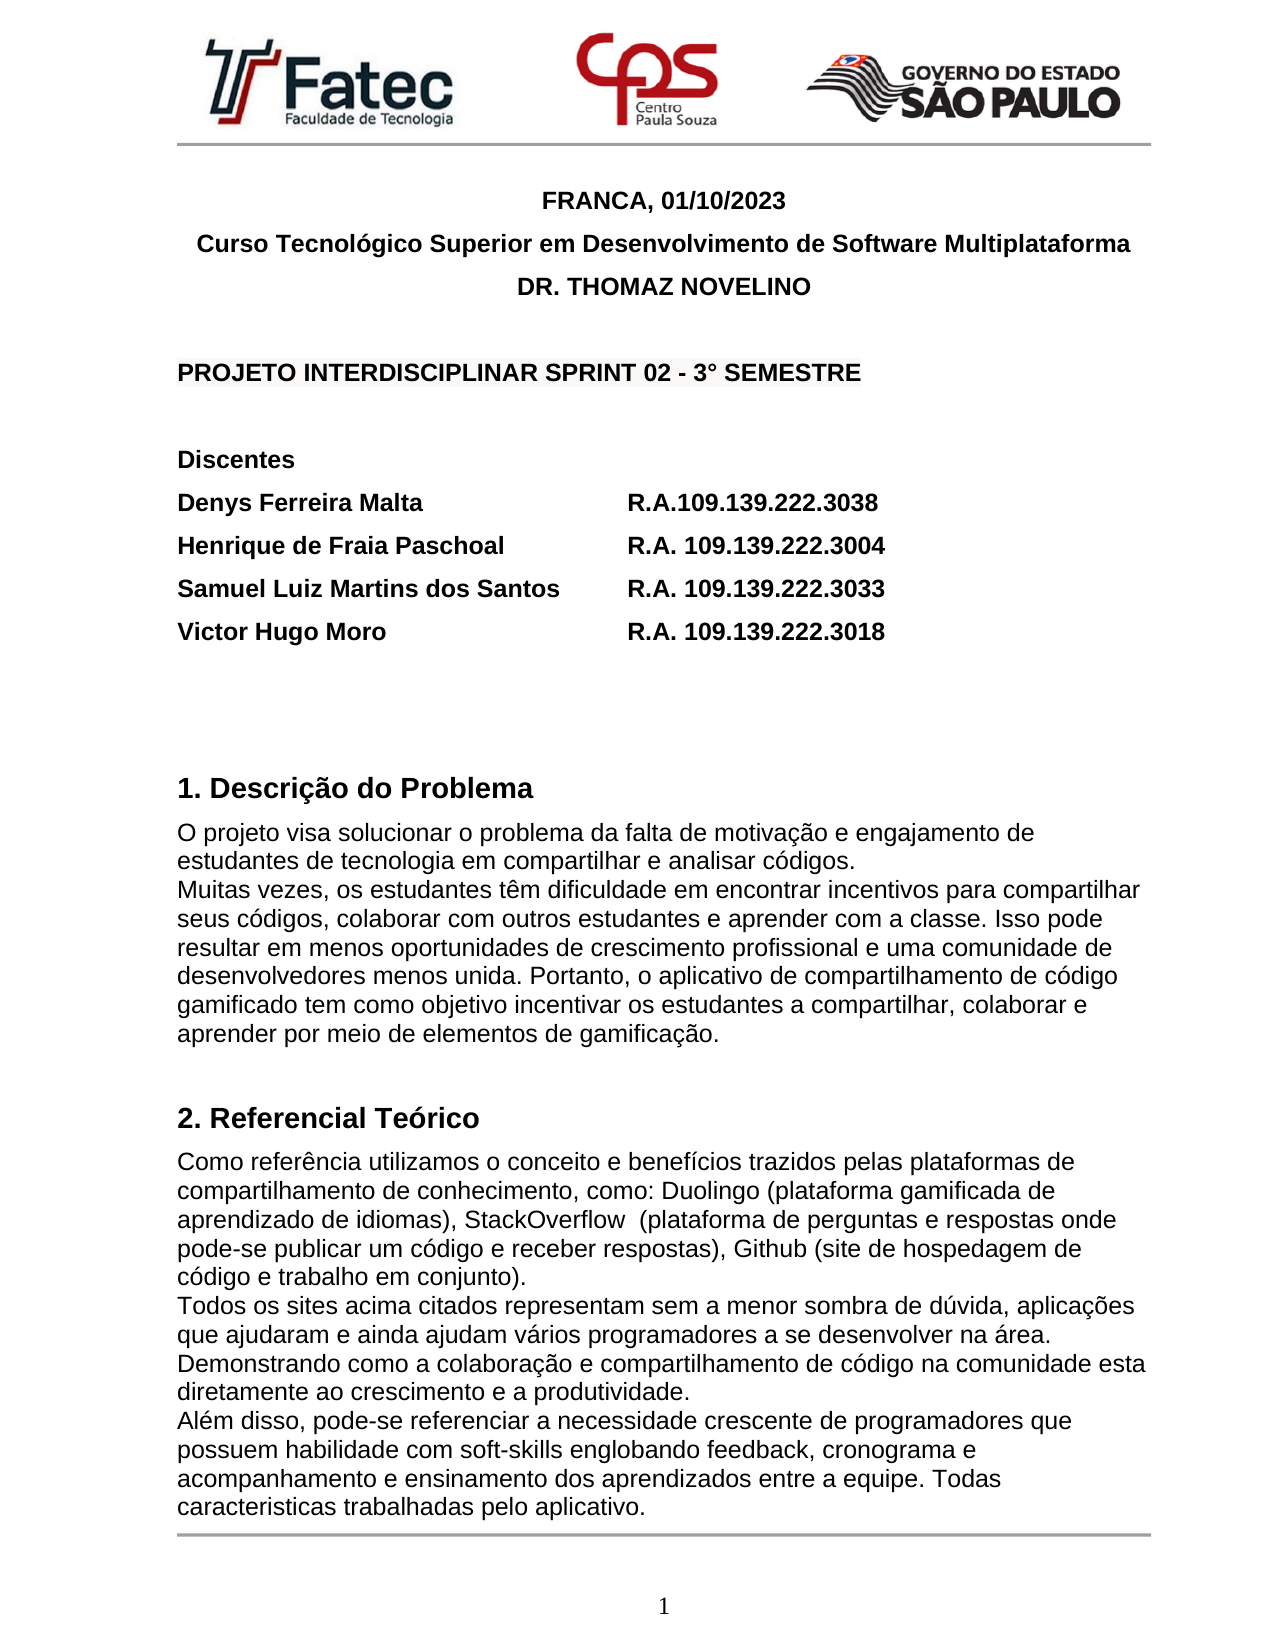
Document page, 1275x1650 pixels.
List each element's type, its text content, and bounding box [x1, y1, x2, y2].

picture [572, 28, 722, 129]
text Discentes [177, 444, 1151, 473]
text DR. THOMAZ NOVELINO [177, 272, 1151, 301]
text Samuel Luiz Martins dos Santos R.A. 109.139.222.3033 [177, 574, 1151, 603]
text Denys Ferreira Malta R.A.109.139.222.3038 [177, 488, 1151, 516]
picture [197, 31, 464, 129]
subtitle 2. Referencial Teórico [177, 1101, 1151, 1135]
text Curso Tecnológico Superior em Desenvolvimento de Software Multiplataforma [177, 229, 1151, 258]
text Henrique de Fraia Paschoal R.A. 109.139.222.3004 [177, 531, 1151, 559]
picture [797, 48, 1131, 129]
text Além disso, pode-se referenciar a necessidade crescente de programadores que possuem habilidade com soft-skills englobando feedback, cronograma e acompanhamento e ensinamento dos aprendizados entre a equipe. Todas caracteristicas trabalhadas pelo aplicativo. [177, 1406, 1151, 1521]
text Victor Hugo Moro R.A. 109.139.222.3018 [177, 617, 1151, 646]
text Todos os sites acima citados representam sem a menor sombra de dúvida, aplicações que ajudaram e ainda ajudam vários programadores a se desenvolver na área. Demonstrando como a colaboração e compartilhamento de código na comunidade esta diretamente ao crescimento e a produtividade. [177, 1291, 1151, 1406]
text Muitas vezes, os estudantes têm dificuldade em encontrar incentivos para compartilhar seus códigos, colaborar com outros estudantes e aprender com a classe. Isso pode resultar em menos oportunidades de crescimento profissional e uma comunidade de desenvolvedores menos unida. Portanto, o aplicativo de compartilhamento de código gamificado tem como objetivo incentivar os estudantes a compartilhar, colaborar e aprender por meio de elementos de gamificação. [177, 875, 1151, 1047]
text Como referência utilizamos o conceito e benefícios trazidos pelas plataformas de compartilhamento de conhecimento, como: Duolingo (plataforma gamificada de aprendizado de idiomas), StackOverflow (plataforma de perguntas e respostas onde pode-se publicar um código e receber respostas), Github (site de hospedagem de código e trabalho em conjunto). [177, 1147, 1151, 1291]
text PROJETO INTERDISCIPLINAR SPRINT 02 - 3° SEMESTRE [177, 358, 1151, 387]
text O projeto visa solucionar o problema da falta de motivação e engajamento de estudantes de tecnologia em compartilhar e analisar códigos. [177, 817, 1151, 875]
subtitle 1. Descrição do Problema [177, 771, 1151, 805]
